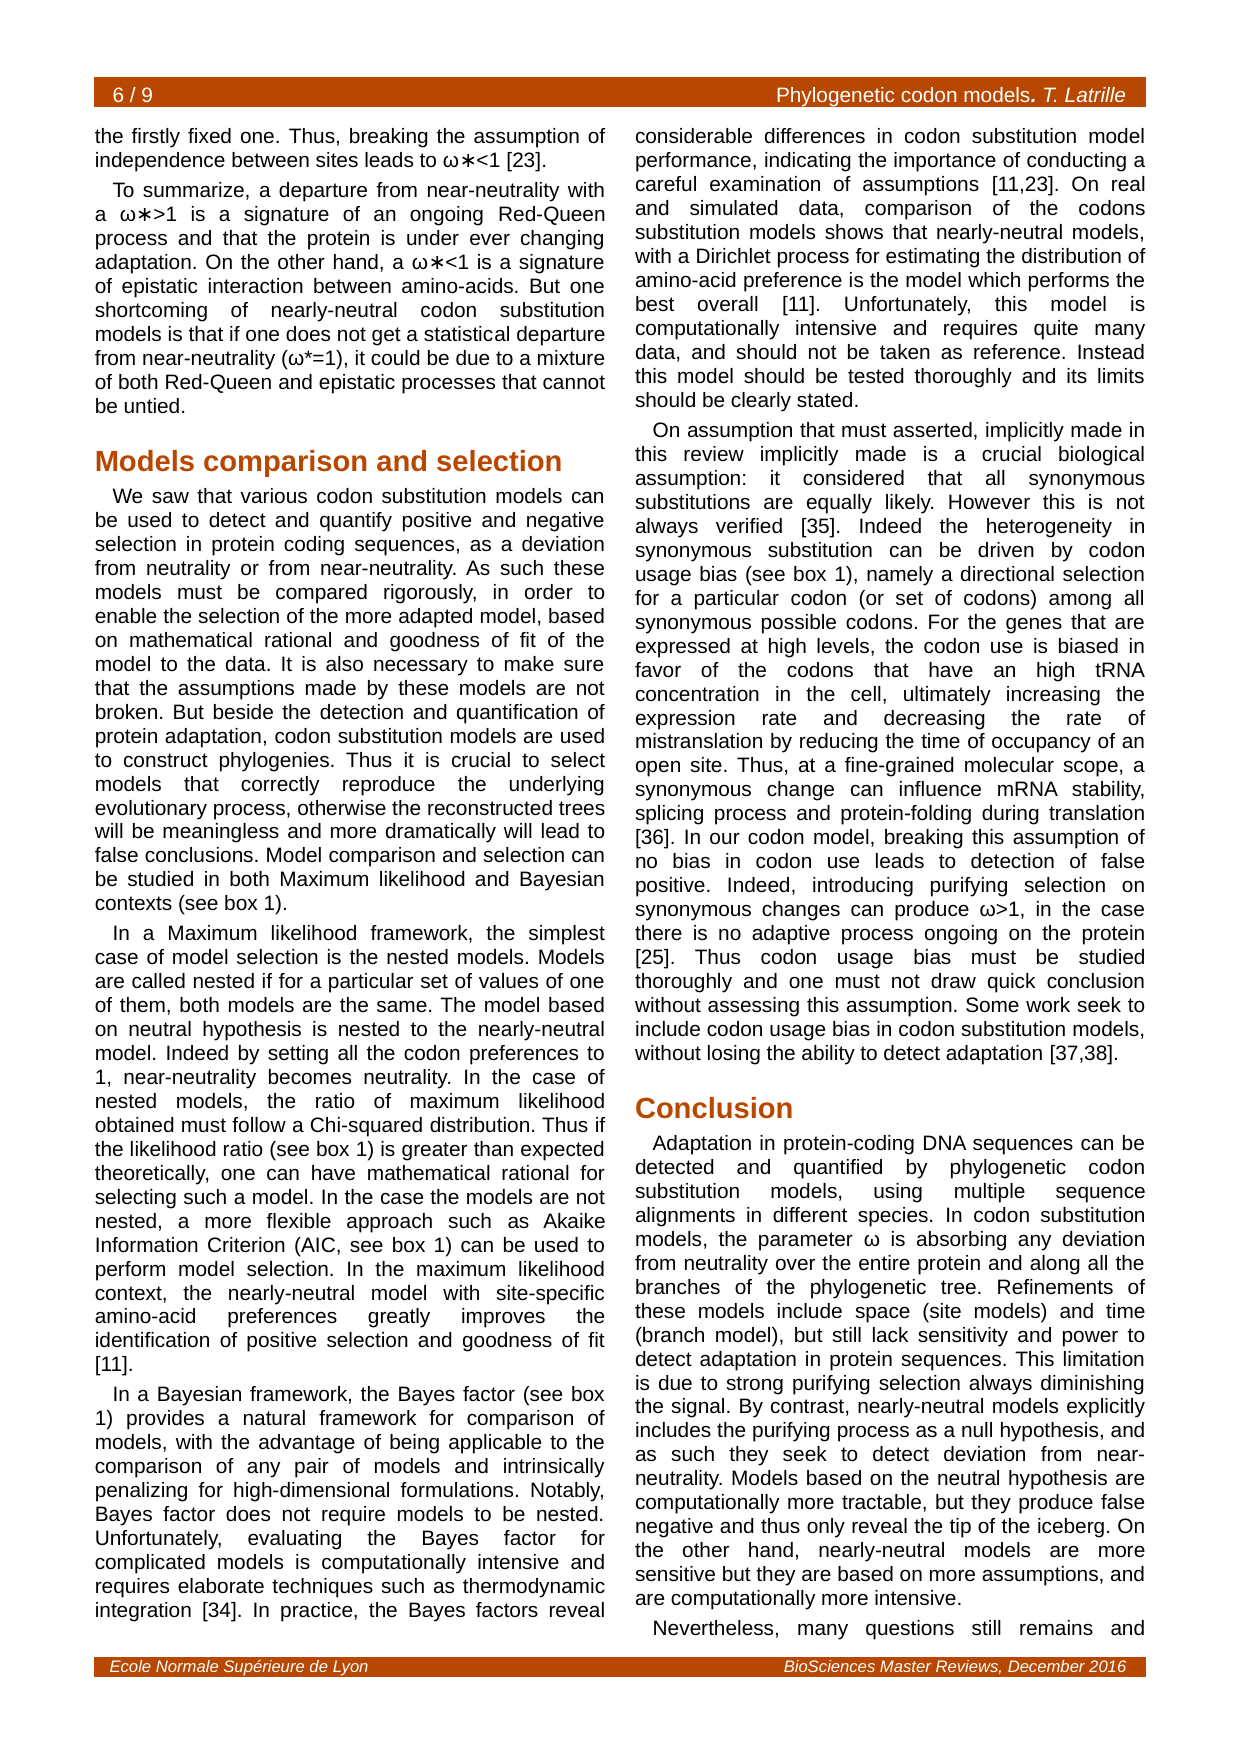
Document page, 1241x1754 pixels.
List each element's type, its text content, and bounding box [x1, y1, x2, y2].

text To summarize, a departure from near-neutrality with a ω∗>1 is a signature of an ongoing Red-Queen process and that the protein is under ever changing adaptation. On the other hand, a ω∗<1 is a signature of epistatic interaction between amino-acids. But one shortcoming of nearly-neutral codon substitution models is that if one does not get a statistical departure from near-neutrality (ω*=1), it could be due to a mixture of both Red-Queen and epistatic processes that cannot be untied. [94, 178, 605, 418]
text Nevertheless, many questions still remains and [635, 1616, 1146, 1640]
text In a Maximum likelihood framework, the simplest case of model selection is the nested models. Models are called nested if for a particular set of values of one of them, both models are the same. The model based on neutral hypothesis is nested to the nearly-neutral model. Indeed by setting all the codon preferences to 1, near-neutrality becomes neutrality. In the case of nested models, the ratio of maximum likelihood obtained must follow a Chi-squared distribution. Thus if the likelihood ratio (see box 1) is greater than expected theoretically, one can have mathematical rational for selecting such a model. In the case the models are not nested, a more flexible approach such as Akaike Information Criterion (AIC, see box 1) can be used to perform model selection. In the maximum likelihood context, the nearly-neutral model with site-specific amino-acid preferences greatly improves the identification of positive selection and goodness of fit [11]. [94, 921, 605, 1376]
text On assumption that must asserted, implicitly made in this review implicitly made is a crucial biological assumption: it considered that all synonymous substitutions are equally likely. However this is not always verified [35]. Indeed the heterogeneity in synonymous substitution can be driven by codon usage bias (see box 1), namely a directional selection for a particular codon (or set of codons) among all synonymous possible codons. For the genes that are expressed at high levels, the codon use is biased in favor of the codons that have an high tRNA concentration in the cell, ultimately increasing the expression rate and decreasing the rate of mistranslation by reducing the time of occupancy of an open site. Thus, at a fine-grained molecular scope, a synonymous change can influence mRNA stability, splicing process and protein-folding during translation [36]. In our codon model, breaking this assumption of no bias in codon use leads to detection of false positive. Indeed, introducing purifying selection on synonymous changes can produce ω>1, in the case there is no adaptive process ongoing on the protein [25]. Thus codon usage bias must be studied thoroughly and one must not draw quick conclusion without assessing this assumption. Some work seek to include codon usage bias in codon substitution models, without losing the ability to detect adaptation [37,38]. [635, 418, 1146, 1065]
text In a Bayesian framework, the Bayes factor (see box 1) provides a natural framework for comparison of models, with the advantage of being applicable to the comparison of any pair of models and intrinsically penalizing for high-dimensional formulations. Notably, Bayes factor does not require models to be nested. Unfortunately, evaluating the Bayes factor for complicated models is computationally intensive and requires elaborate techniques such as thermodynamic integration [34]. In practice, the Bayes factors reveal [94, 1382, 605, 1622]
text the firstly fixed one. Thus, breaking the assumption of independence between sites leads to ω∗<1 [23]. [94, 124, 605, 172]
text considerable differences in codon substitution model performance, indicating the importance of conducting a careful examination of assumptions [11,23]. On real and simulated data, comparison of the codons substitution models shows that nearly-neutral models, with a Dirichlet process for estimating the distribution of amino-acid preference is the model which performs the best overall [11]. Unfortunately, this model is computationally intensive and requires quite many data, and should not be taken as reference. Instead this model should be tested thoroughly and its limits should be clearly stated. [635, 124, 1146, 412]
subtitle Conclusion [635, 1091, 1146, 1125]
text We saw that various codon substitution models can be used to detect and quantify positive and negative selection in protein coding sequences, as a deviation from neutrality or from near-neutrality. As such these models must be compared rigorously, in order to enable the selection of the more adapted model, based on mathematical rational and goodness of fit of the model to the data. It is also necessary to make sure that the assumptions made by these models are not broken. But beside the detection and quantification of protein adaptation, codon substitution models are used to construct phylogenies. Thus it is crucial to select models that correctly reproduce the underlying evolutionary process, otherwise the reconstructed trees will be meaningless and more dramatically will lead to false conclusions. Model comparison and selection can be studied in both Maximum likelihood and Bayesian contexts (see box 1). [94, 484, 605, 915]
text Adaptation in protein-coding DNA sequences can be detected and quantified by phylogenetic codon substitution models, using multiple sequence alignments in different species. In codon substitution models, the parameter ω is absorbing any deviation from neutrality over the entire protein and along all the branches of the phylogenetic tree. Refinements of these models include space (site models) and time (branch model), but still lack sensitivity and power to detect adaptation in protein sequences. This limitation is due to strong purifying selection always diminishing the signal. By contrast, nearly-neutral models explicitly includes the purifying process as a null hypothesis, and as such they seek to detect deviation from near-neutrality. Models based on the neutral hypothesis are computationally more tractable, but they produce false negative and thus only reveal the tip of the iceberg. On the other hand, nearly-neutral models are more sensitive but they are based on more assumptions, and are computationally more intensive. [635, 1131, 1146, 1610]
subtitle Models comparison and selection [94, 444, 605, 478]
